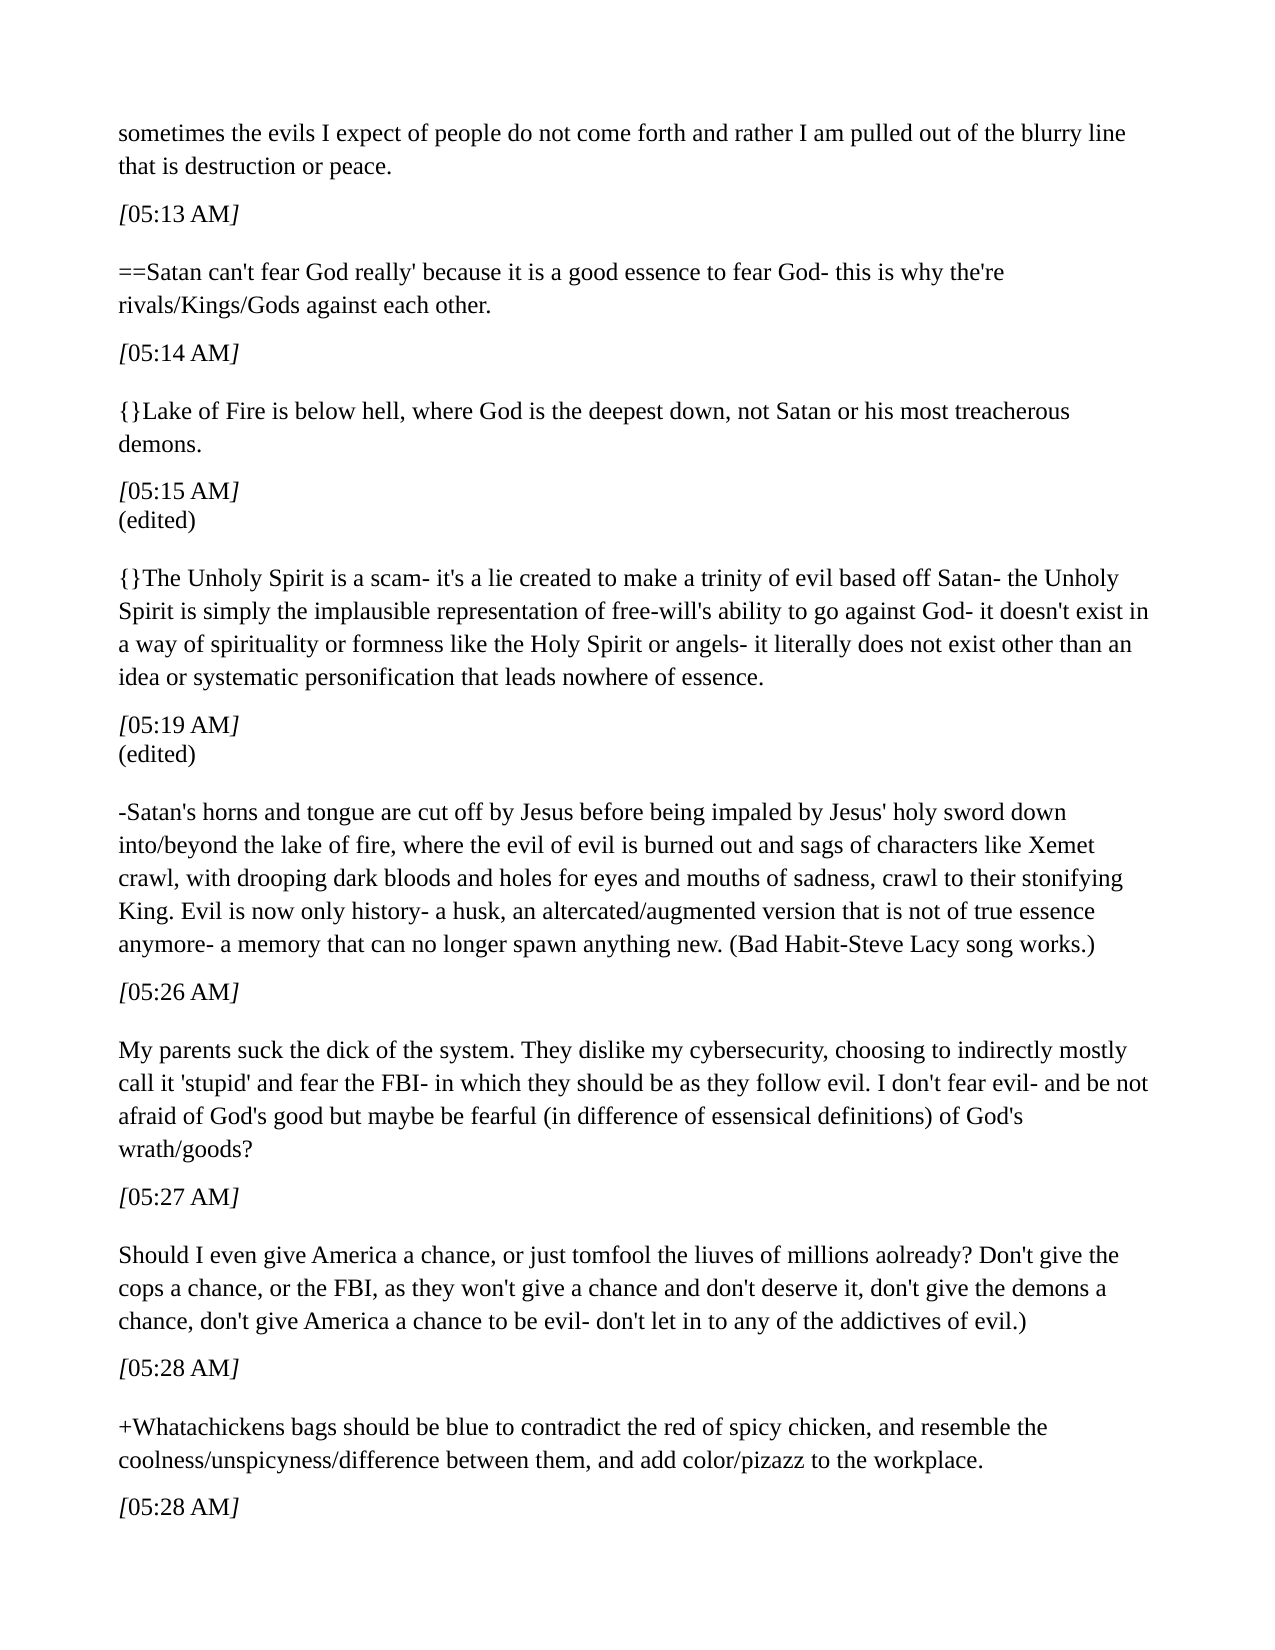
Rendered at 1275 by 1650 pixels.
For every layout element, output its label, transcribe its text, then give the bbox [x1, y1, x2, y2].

text [05:14 AM] [118, 338, 1157, 366]
text My parents suck the dick of the system. They dislike my cybersecurity, choosing to indirectly mostly call it 'stupid' and fear the FBI- in which they should be as they follow evil. I don't fear evil- and be not afraid of God's good but maybe be fearful (in difference of essensical definitions) of God's wrath/goods? [118, 1035, 1157, 1163]
text (edited) [118, 505, 1157, 534]
text Should I even give America a chance, or just tomfool the liuves of millions aolready? Don't give the cops a chance, or the FBI, as they won't give a chance and don't deserve it, don't give the demons a chance, don't give America a chance to be evil- don't let in to any of the addictives of evil.) [118, 1240, 1157, 1335]
text [05:26 AM] [118, 977, 1157, 1006]
text (edited) [118, 739, 1157, 768]
text -Satan's horns and tongue are cut off by Jesus before being impaled by Jesus' holy sword down into/beyond the lake of fire, where the evil of evil is burned out and sags of characters like Xemet crawl, with drooping dark bloods and holes for eyes and mouths of sadness, crawl to their stonifying King. Evil is now only history- a husk, an altercated/augmented version that is not of true essence anymore- a memory that can no longer spawn anything new. (Bad Habit-Steve Lacy song works.) [118, 797, 1157, 958]
text [05:19 AM] [118, 710, 1157, 739]
text [05:13 AM] [118, 199, 1157, 227]
text [05:28 AM] [118, 1353, 1157, 1382]
text [05:28 AM] [118, 1492, 1157, 1521]
text [05:27 AM] [118, 1182, 1157, 1210]
text {}The Unholy Spirit is a scam- it's a lie created to make a trinity of evil based off Satan- the Unholy Spirit is simply the implausible representation of free-will's ability to go against God- it doesn't exist in a way of spirituality or formness like the Holy Spirit or angels- it literally does not exist other than an idea or systematic personification that leads nowhere of essence. [118, 563, 1157, 691]
text [05:15 AM] [118, 476, 1157, 505]
text sometimes the evils I expect of people do not come forth and rather I am pulled out of the blurry line that is destruction or peace. [118, 118, 1157, 180]
text ==Satan can't fear God really' because it is a good essence to fear God- this is why the're rivals/Kings/Gods against each other. [118, 257, 1157, 319]
text {}Lake of Fire is below hell, where God is the deepest down, not Satan or his most treacherous demons. [118, 396, 1157, 458]
text ‎+Whatachickens bags should be blue to contradict the red of spicy chicken, and resemble the coolness/unspicyness/difference between them, and add color/pizazz to the workplace. [118, 1412, 1157, 1473]
